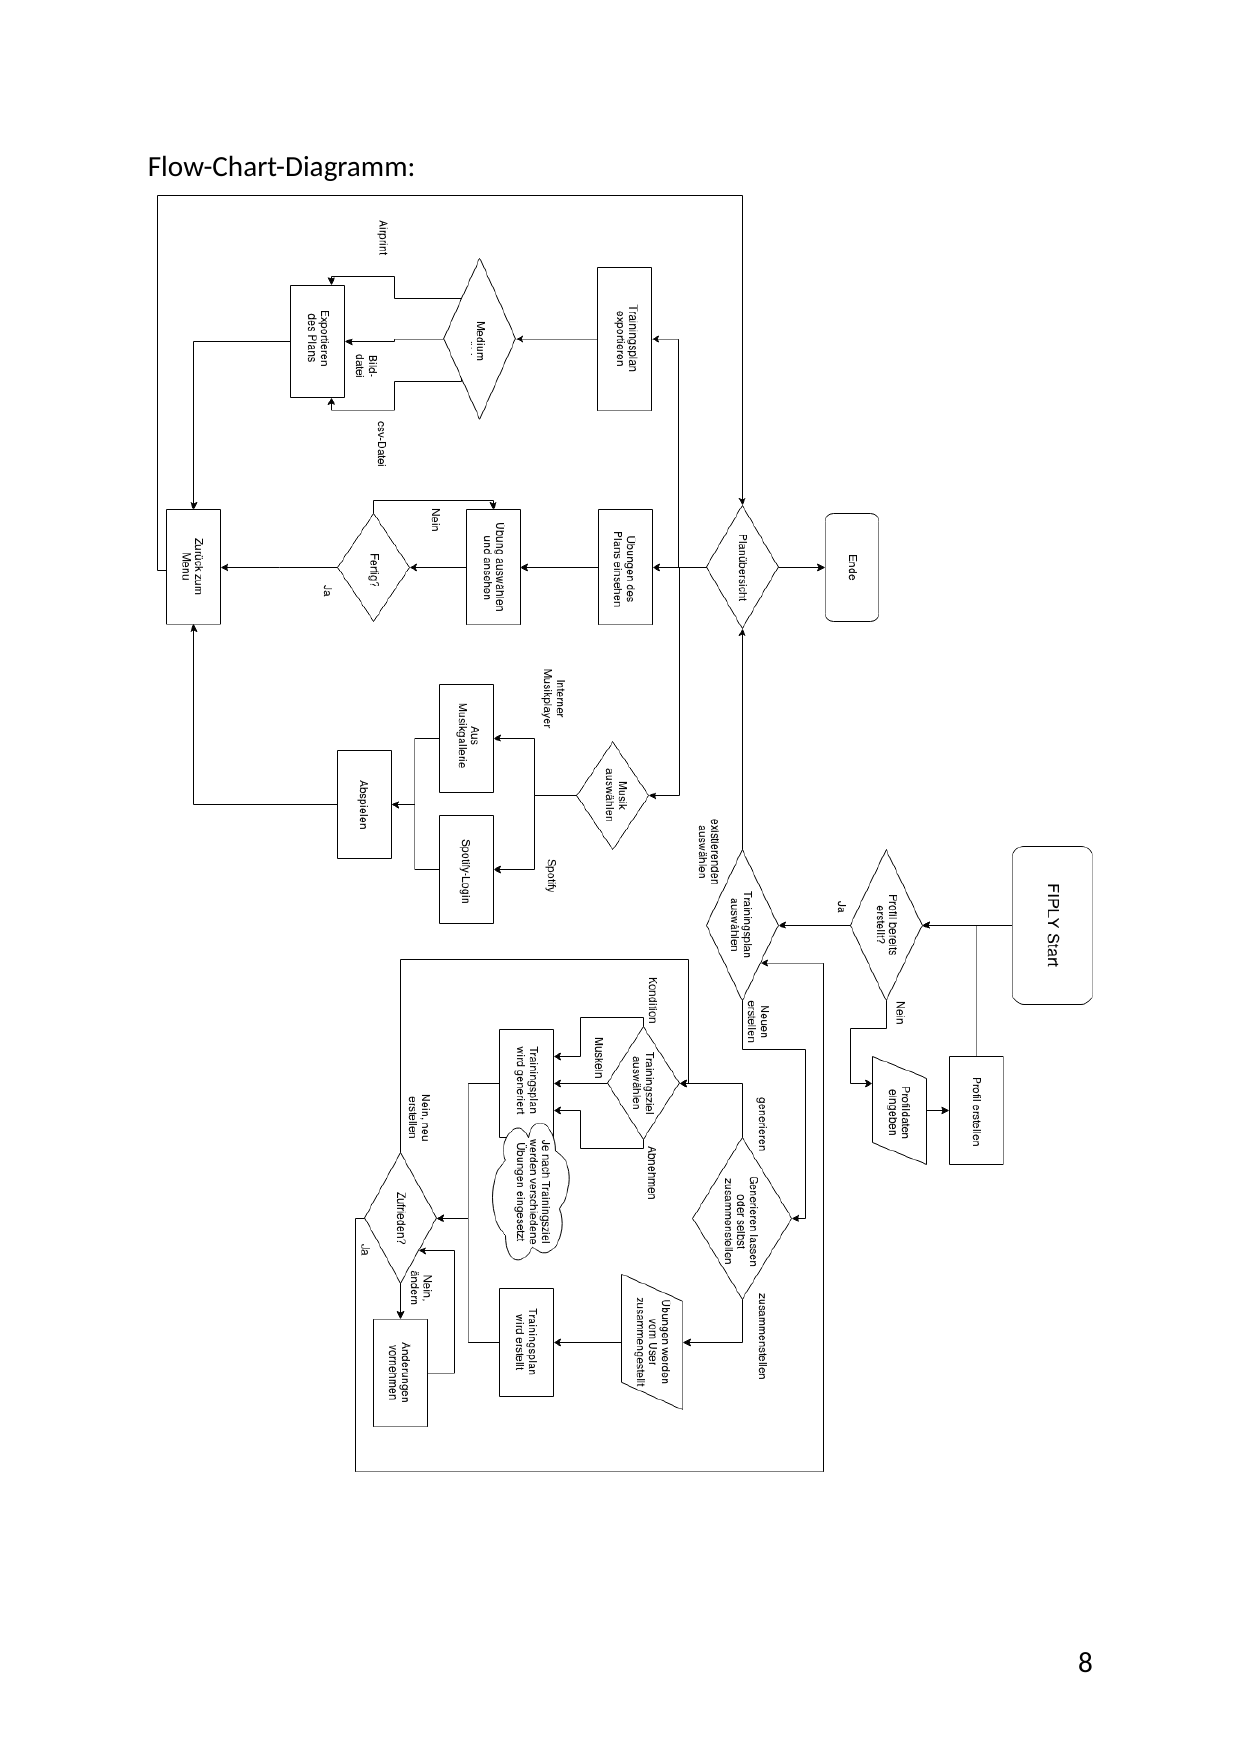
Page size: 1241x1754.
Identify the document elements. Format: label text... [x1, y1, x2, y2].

picture [147, 188, 1093, 1480]
text Flow-Chart-Diagramm: [148, 148, 1093, 183]
